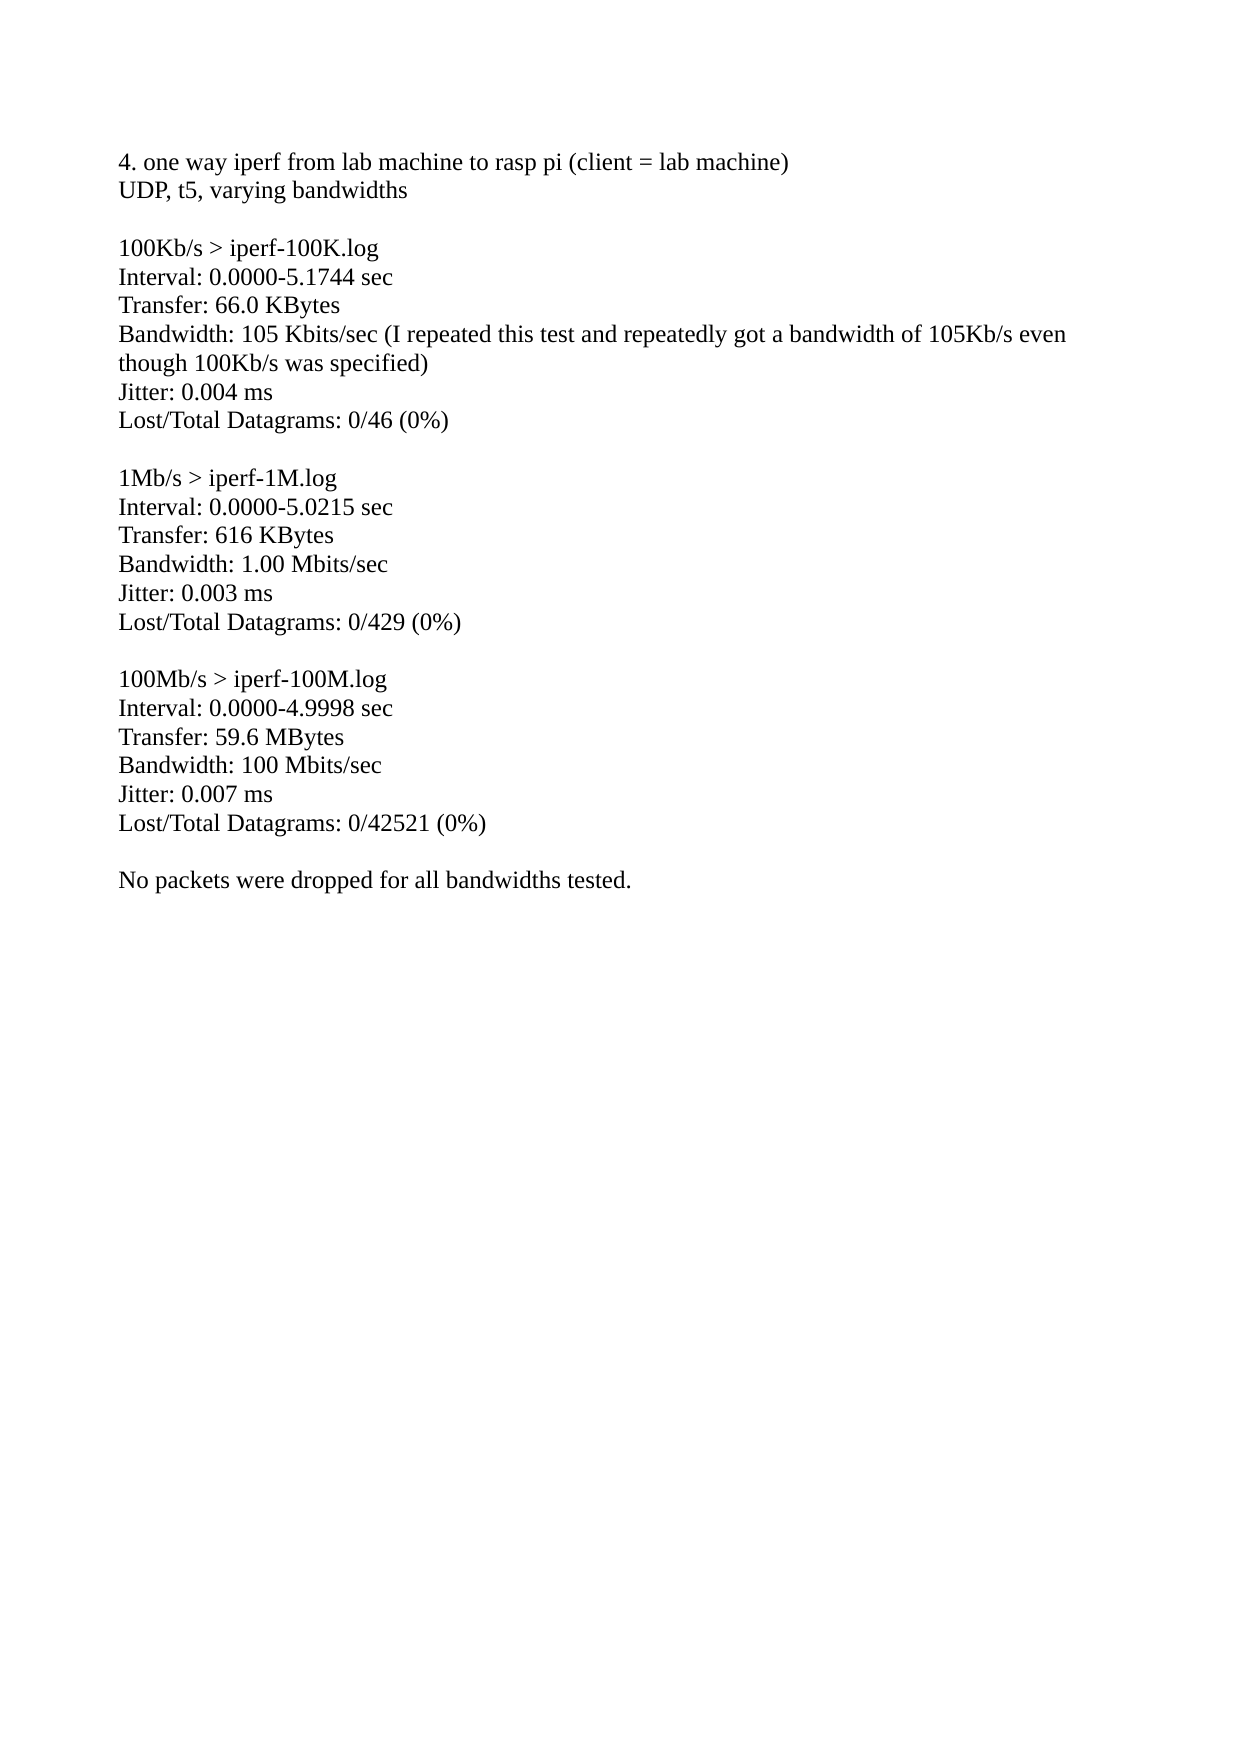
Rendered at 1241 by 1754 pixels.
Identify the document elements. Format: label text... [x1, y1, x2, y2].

text Jitter: 0.004 ms [118, 377, 1122, 406]
text 100Kb/s > iperf-100K.log [118, 233, 1122, 262]
text Interval: 0.0000-4.9998 sec [118, 693, 1122, 722]
text Transfer: 59.6 MBytes [118, 722, 1122, 751]
text Bandwidth: 105 Kbits/sec (I repeated this test and repeatedly got a bandwidth of 105Kb/s even though 100Kb/s was specified) [118, 319, 1122, 377]
text Interval: 0.0000-5.0215 sec [118, 492, 1122, 521]
text Transfer: 66.0 KBytes [118, 291, 1122, 319]
text Lost/Total Datagrams: 0/42521 (0%) [118, 808, 1122, 837]
text Lost/Total Datagrams: 0/429 (0%) [118, 607, 1122, 636]
text Bandwidth: 100 Mbits/sec [118, 751, 1122, 779]
text UDP, t5, varying bandwidths [118, 176, 1122, 204]
text No packets were dropped for all bandwidths tested. [118, 866, 1122, 894]
text 4. one way iperf from lab machine to rasp pi (client = lab machine) [118, 147, 1122, 176]
text Jitter: 0.007 ms [118, 779, 1122, 808]
text Transfer: 616 KBytes [118, 521, 1122, 549]
text Interval: 0.0000-5.1744 sec [118, 262, 1122, 291]
text Jitter: 0.003 ms [118, 578, 1122, 607]
text Bandwidth: 1.00 Mbits/sec [118, 549, 1122, 578]
text 1Mb/s > iperf-1M.log [118, 463, 1122, 492]
text Lost/Total Datagrams: 0/46 (0%) [118, 406, 1122, 434]
text 100Mb/s > iperf-100M.log [118, 664, 1122, 693]
